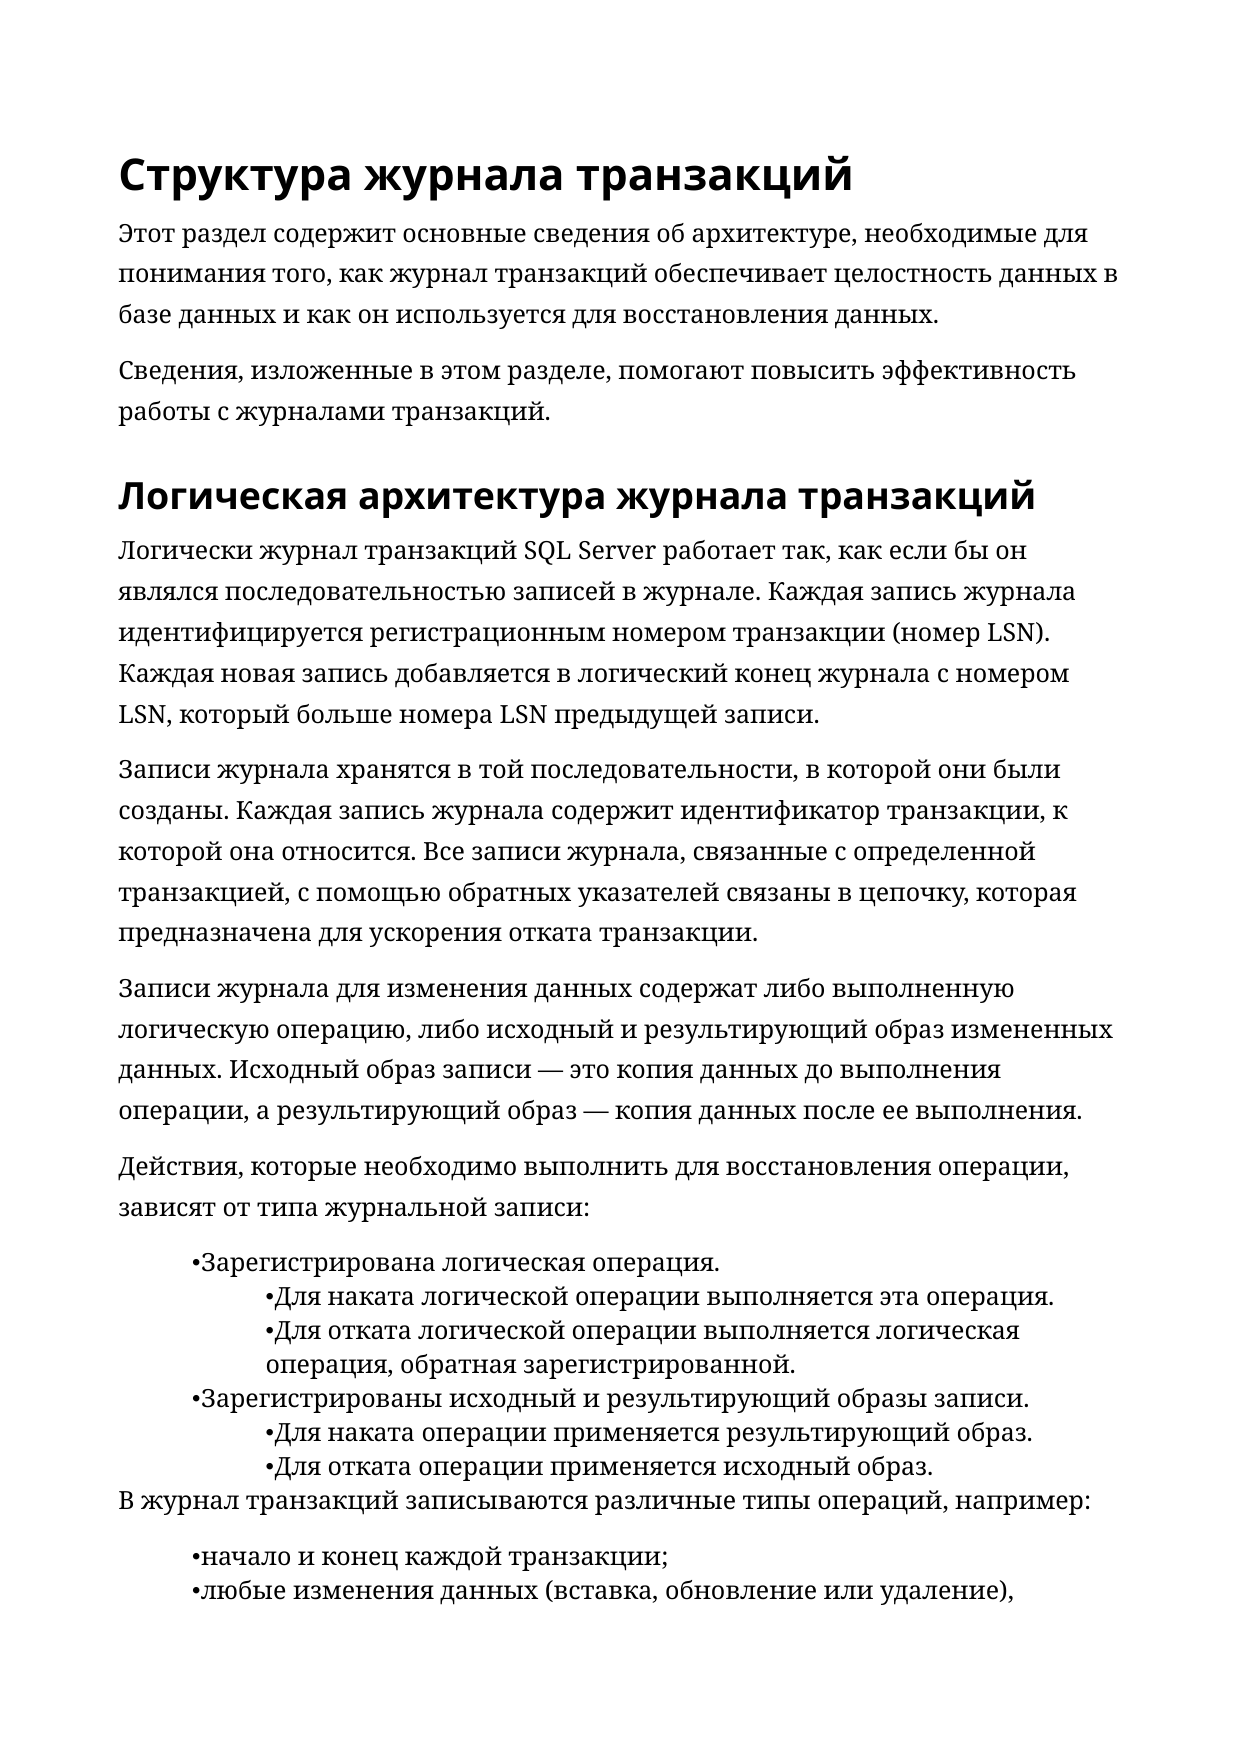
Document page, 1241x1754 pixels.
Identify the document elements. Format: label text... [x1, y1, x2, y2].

list Для наката операции применяется результирующий образ. [118, 1415, 1122, 1449]
list начало и конец каждой транзакции; [118, 1538, 1122, 1572]
list Зарегистрированы исходный и результирующий образы записи. [118, 1381, 1122, 1415]
list Для отката операции применяется исходный образ. [118, 1449, 1122, 1483]
list Зарегистрирована логическая операция. [118, 1244, 1122, 1279]
list Для наката логической операции выполняется эта операция. [118, 1279, 1122, 1313]
text Записи журнала для изменения данных содержат либо выполненную логическую операцию, либо исходный и результирующий образ измененных данных. Исходный образ записи — это копия данных до выполнения операции, а результирующий образ — копия данных после ее выполнения. [118, 970, 1122, 1127]
text Сведения, изложенные в этом разделе, помогают повысить эффективность работы с журналами транзакций. [118, 352, 1122, 427]
text В журнал транзакций записываются различные типы операций, например: [118, 1483, 1122, 1517]
text Этот раздел содержит основные сведения об архитектуре, необходимые для понимания того, как журнал транзакций обеспечивает целостность данных в базе данных и как он используется для восстановления данных. [118, 215, 1122, 331]
text Логически журнал транзакций SQL Server работает так, как если бы он являлся последовательностью записей в журнале. Каждая запись журнала идентифицируется регистрационным номером транзакции (номер LSN). Каждая новая запись добавляется в логический конец журнала с номером LSN, который больше номера LSN предыдущей записи. [118, 533, 1122, 730]
text Действия, которые необходимо выполнить для восстановления операции, зависят от типа журнальной записи: [118, 1148, 1122, 1223]
subtitle Логическая архитектура журнала транзакций [118, 469, 1122, 520]
list Для отката логической операции выполняется логическая операция, обратная зарегистрированной. [118, 1313, 1122, 1381]
text Записи журнала хранятся в той последовательности, в которой они были созданы. Каждая запись журнала содержит идентификатор транзакции, к которой она относится. Все записи журнала, связанные с определенной транзакцией, с помощью обратных указателей связаны в цепочку, которая предназначена для ускорения отката транзакции. [118, 752, 1122, 949]
list любые изменения данных (вставка, обновление или удаление), [118, 1572, 1122, 1607]
subtitle Структура журнала транзакций [118, 143, 1122, 203]
